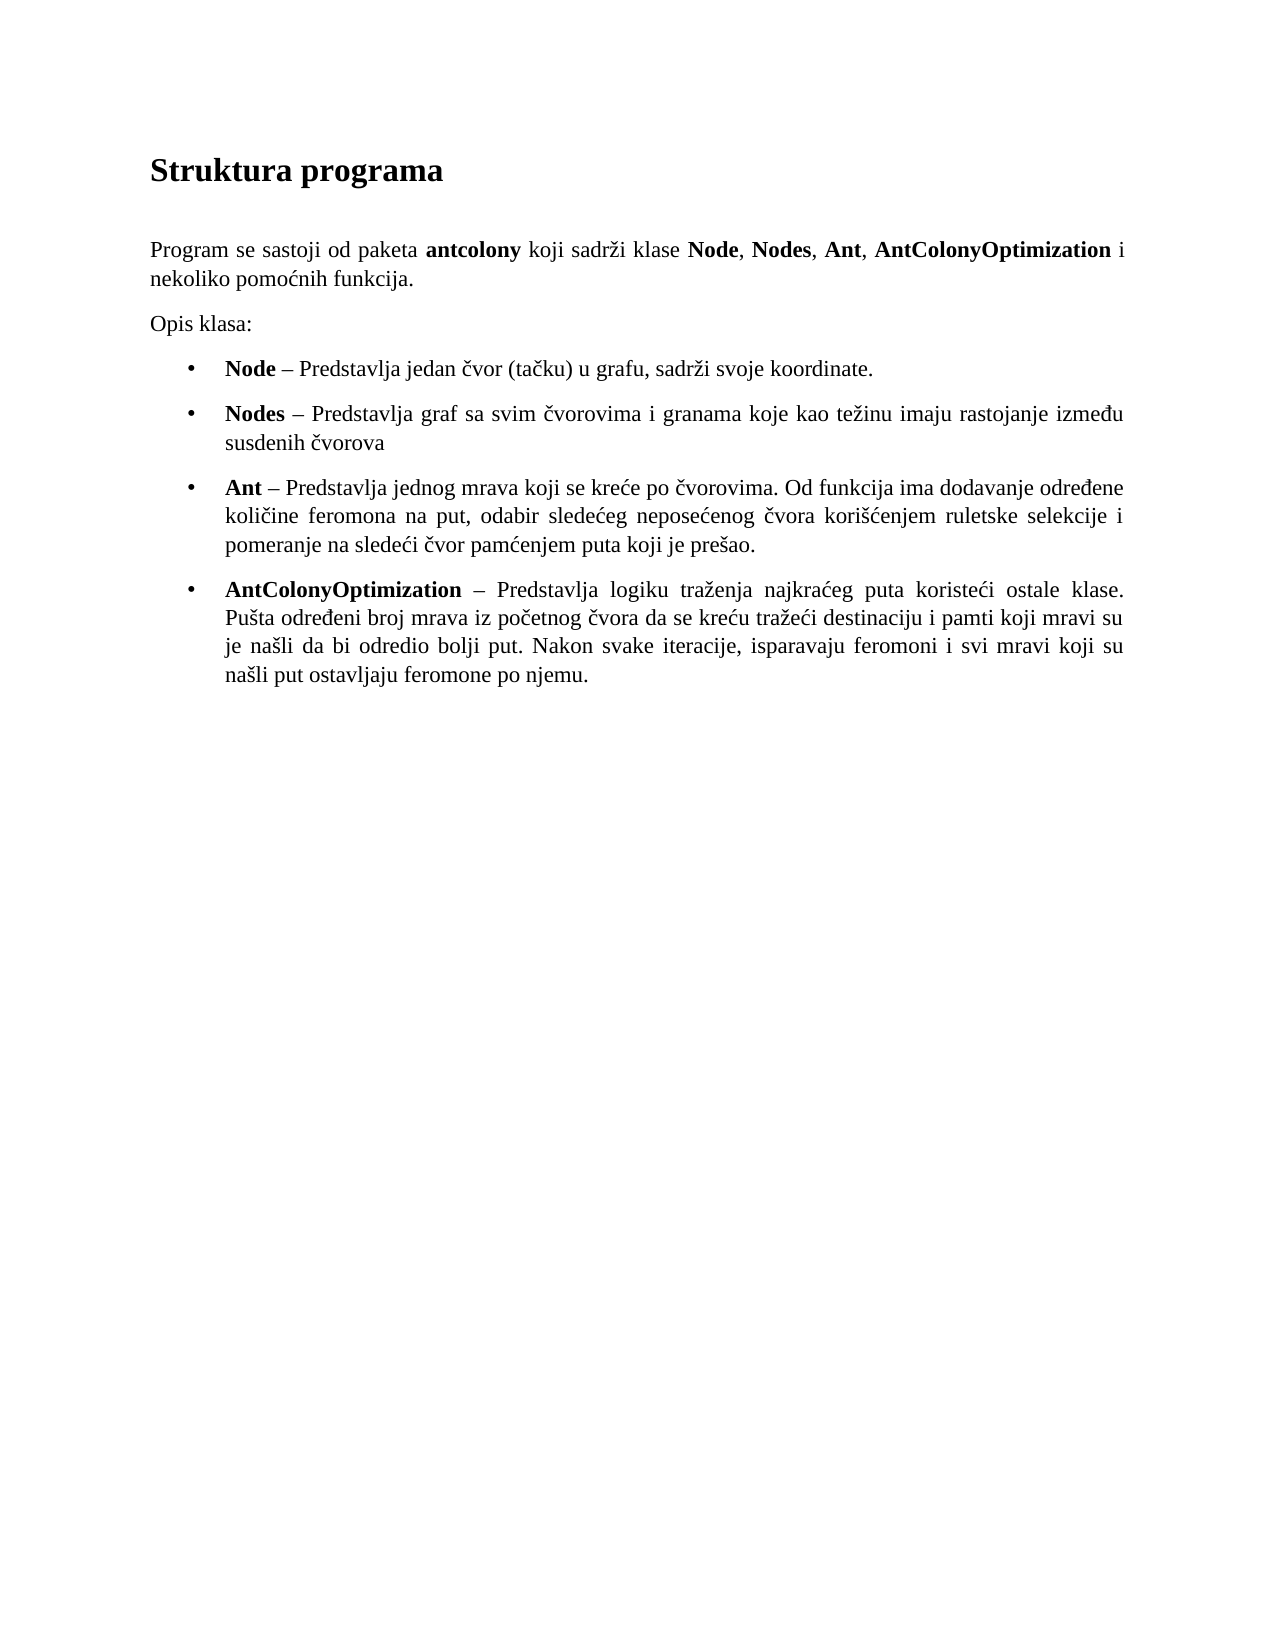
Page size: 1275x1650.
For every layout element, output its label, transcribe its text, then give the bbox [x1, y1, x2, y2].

list AntColonyOptimization – Predstavlja logiku traženja najkraćeg puta koristeći ostale klase. Pušta određeni broj mrava iz početnog čvora da se kreću tražeći destinaciju i pamti koji mravi su je našli da bi odredio bolji put. Nakon svake iteracije, isparavaju feromoni i svi mravi koji su našli put ostavljaju feromone po njemu. [187, 576, 1125, 687]
list Ant – Predstavlja jednog mrava koji se kreće po čvorovima. Od funkcija ima dodavanje određene količine feromona na put, odabir sledećeg neposećenog čvora korišćenjem ruletske selekcije i pomeranje na sledeći čvor pamćenjem puta koji je prešao. [187, 474, 1125, 557]
list Nodes – Predstavlja graf sa svim čvorovima i granama koje kao težinu imaju rastojanje između susdenih čvorova [187, 400, 1125, 455]
list Node – Predstavlja jedan čvor (tačku) u grafu, sadrži svoje koordinate. [187, 355, 1125, 381]
text Program se sastoji od paketa antcolony koji sadrži klase Node, Nodes, Ant, AntColonyOptimization i nekoliko pomoćnih funkcija. [150, 236, 1125, 291]
text Opis klasa: [150, 310, 1125, 336]
subtitle Struktura programa [150, 150, 1125, 188]
